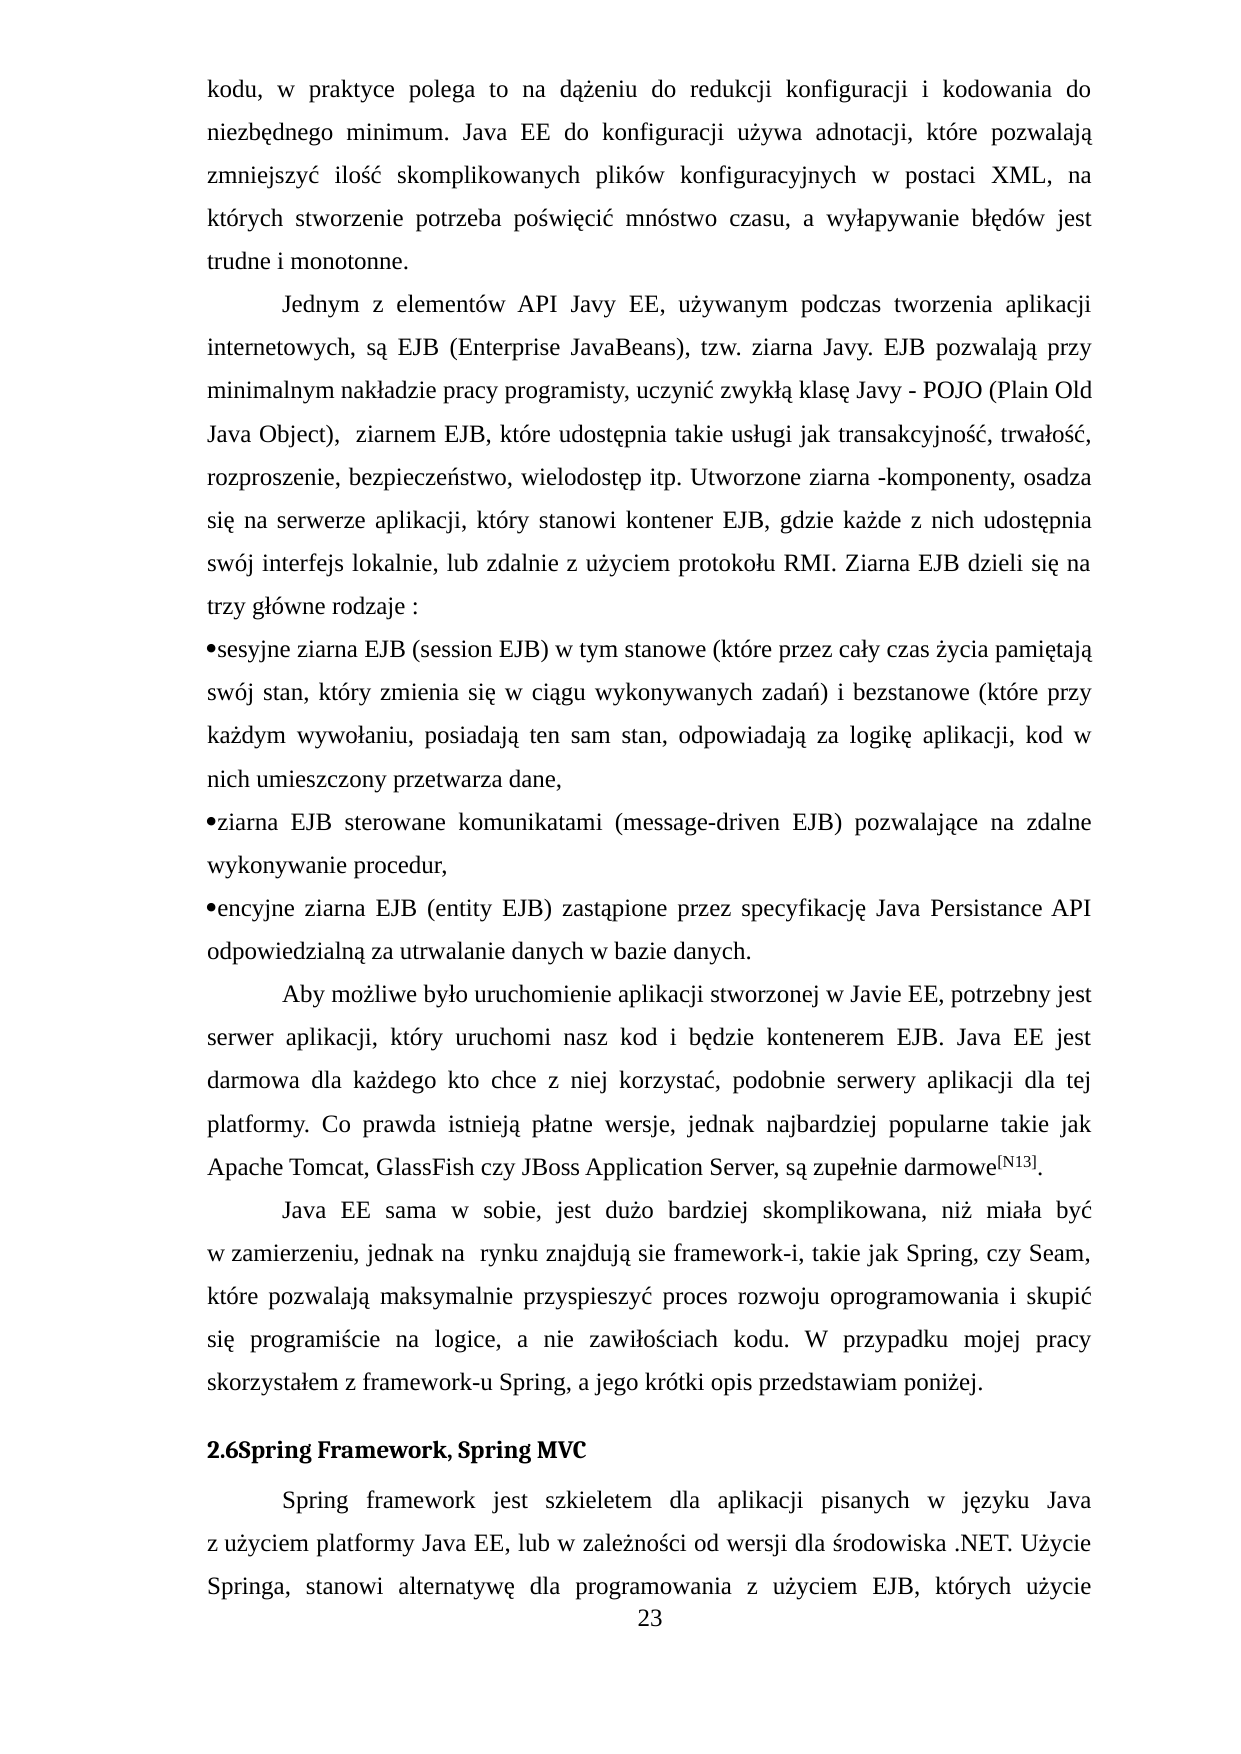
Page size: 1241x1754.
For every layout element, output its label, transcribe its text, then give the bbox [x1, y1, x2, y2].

text Java EE sama w sobie, jest dużo bardziej skomplikowana, niż miała być w zamierzeniu, jednak na rynku znajdują sie framework-i, takie jak Spring, czy Seam, które pozwalają maksymalnie przyspieszyć proces rozwoju oprogramowania i skupić się programiście na logice, a nie zawiłościach kodu. W przypadku mojej pracy skorzystałem z framework-u Spring, a jego krótki opis przedstawiam poniżej. [207, 1195, 1092, 1396]
text Jednym z elementów API Javy EE, używanym podczas tworzenia aplikacji internetowych, są EJB (Enterprise JavaBeans), tzw. ziarna Javy. EJB pozwalają przy minimalnym nakładzie pracy programisty, uczynić zwykłą klasę Javy - POJO (Plain Old Java Object), ziarnem EJB, które udostępnia takie usługi jak transakcyjność, trwałość, rozproszenie, bezpieczeństwo, wielodostęp itp. Utworzone ziarna -komponenty, osadza się na serwerze aplikacji, który stanowi kontener EJB, gdzie każde z nich udostępnia swój interfejs lokalnie, lub zdalnie z użyciem protokołu RMI. Ziarna EJB dzieli się na trzy główne rodzaje : [207, 289, 1092, 620]
text Spring framework jest szkieletem dla aplikacji pisanych w języku Java z użyciem platformy Java EE, lub w zależności od wersji dla środowiska .NET. Użycie Springa, stanowi alternatywę dla programowania z użyciem EJB, których użycie [207, 1485, 1092, 1600]
list Spring Framework, Spring MVC [207, 1436, 1092, 1464]
list sesyjne ziarna EJB (session EJB) w tym stanowe (które przez cały czas życia pamiętają swój stan, który zmienia się w ciągu wykonywanych zadań) i bezstanowe (które przy każdym wywołaniu, posiadają ten sam stan, odpowiadają za logikę aplikacji, kod w nich umieszczony przetwarza dane, [207, 634, 1092, 792]
text kodu, w praktyce polega to na dążeniu do redukcji konfiguracji i kodowania do niezbędnego minimum. Java EE do konfiguracji używa adnotacji, które pozwalają zmniejszyć ilość skomplikowanych plików konfiguracyjnych w postaci XML, na których stworzenie potrzeba poświęcić mnóstwo czasu, a wyłapywanie błędów jest trudne i monotonne. [207, 74, 1092, 275]
text Aby możliwe było uruchomienie aplikacji stworzonej w Javie EE, potrzebny jest serwer aplikacji, który uruchomi nasz kod i będzie kontenerem EJB. Java EE jest darmowa dla każdego kto chce z niej korzystać, podobnie serwery aplikacji dla tej platformy. Co prawda istnieją płatne wersje, jednak najbardziej popularne takie jak Apache Tomcat, GlassFish czy JBoss Application Server, są zupełnie darmowe[N13]. [207, 979, 1092, 1181]
list encyjne ziarna EJB (entity EJB) zastąpione przez specyfikację Java Persistance API odpowiedzialną za utrwalanie danych w bazie danych. [207, 893, 1092, 965]
list ziarna EJB sterowane komunikatami (message-driven EJB) pozwalające na zdalne wykonywanie procedur, [207, 807, 1092, 879]
